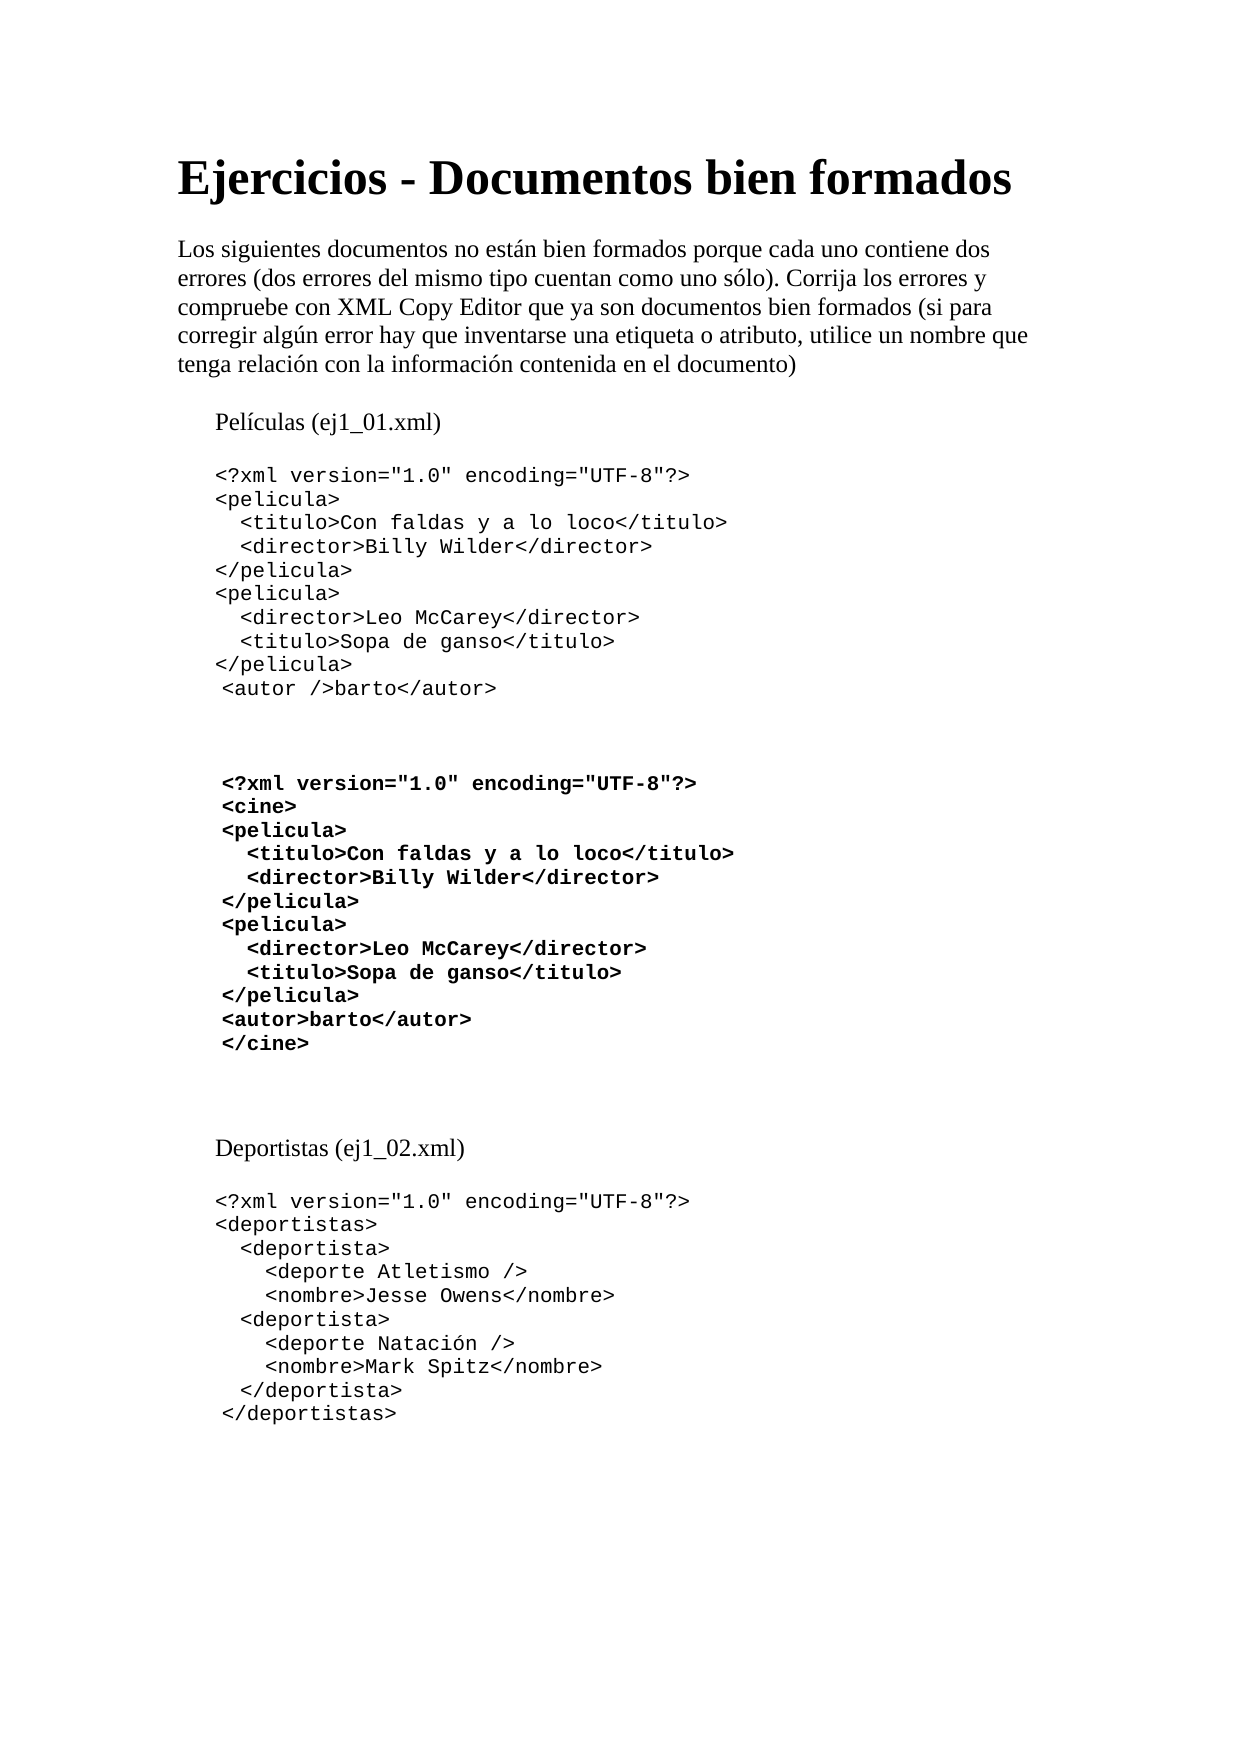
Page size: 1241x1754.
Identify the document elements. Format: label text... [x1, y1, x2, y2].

text </cine> [222, 1033, 1063, 1056]
text <titulo>Con faldas y a lo loco</titulo> [215, 512, 1063, 536]
text <deporte Natación /> [215, 1332, 1063, 1356]
text <autor>barto</autor> [222, 1009, 1063, 1033]
text Películas (ej1_01.xml) [215, 407, 1063, 436]
text <nombre>Jesse Owens</nombre> [215, 1285, 1063, 1309]
text <pelicula> [215, 489, 1063, 512]
text <?xml version="1.0" encoding="UTF-8"?> [215, 1191, 1063, 1214]
text <titulo>Sopa de ganso</titulo> [222, 962, 1063, 985]
text </pelicula> [215, 560, 1063, 583]
text <titulo>Con faldas y a lo loco</titulo> [222, 843, 1063, 867]
text <director>Leo McCarey</director> [222, 938, 1063, 962]
text <nombre>Mark Spitz</nombre> [215, 1356, 1063, 1380]
text <deportista> [215, 1238, 1063, 1262]
text </deportistas> [222, 1403, 1063, 1427]
text <titulo>Sopa de ganso</titulo> [215, 631, 1063, 654]
text </pelicula> [215, 654, 1063, 678]
text <pelicula> [215, 583, 1063, 607]
text </deportista> [215, 1380, 1063, 1403]
text </pelicula> [222, 891, 1063, 914]
text <cine> [222, 796, 1063, 820]
text </pelicula> [222, 985, 1063, 1009]
text <director>Billy Wilder</director> [215, 536, 1063, 560]
text <deporte Atletismo /> [215, 1262, 1063, 1285]
subtitle Ejercicios - Documentos bien formados [177, 148, 1063, 205]
text <deportista> [215, 1309, 1063, 1332]
text Los siguientes documentos no están bien formados porque cada uno contiene dos errores (dos errores del mismo tipo cuentan como uno sólo). Corrija los errores y compruebe con XML Copy Editor que ya son documentos bien formados (si para corregir algún error hay que inventarse una etiqueta o atributo, utilice un nombre que tenga relación con la información contenida en el documento) [177, 234, 1063, 378]
text Deportistas (ej1_02.xml) [215, 1133, 1063, 1161]
text <director>Billy Wilder</director> [222, 867, 1063, 891]
text <pelicula> [222, 820, 1063, 843]
text <pelicula> [222, 914, 1063, 938]
text <?xml version="1.0" encoding="UTF-8"?> [222, 772, 1063, 796]
text <autor />barto</autor> [222, 678, 1063, 702]
text <director>Leo McCarey</director> [215, 607, 1063, 631]
text <?xml version="1.0" encoding="UTF-8"?> [215, 465, 1063, 489]
text <deportistas> [215, 1214, 1063, 1238]
